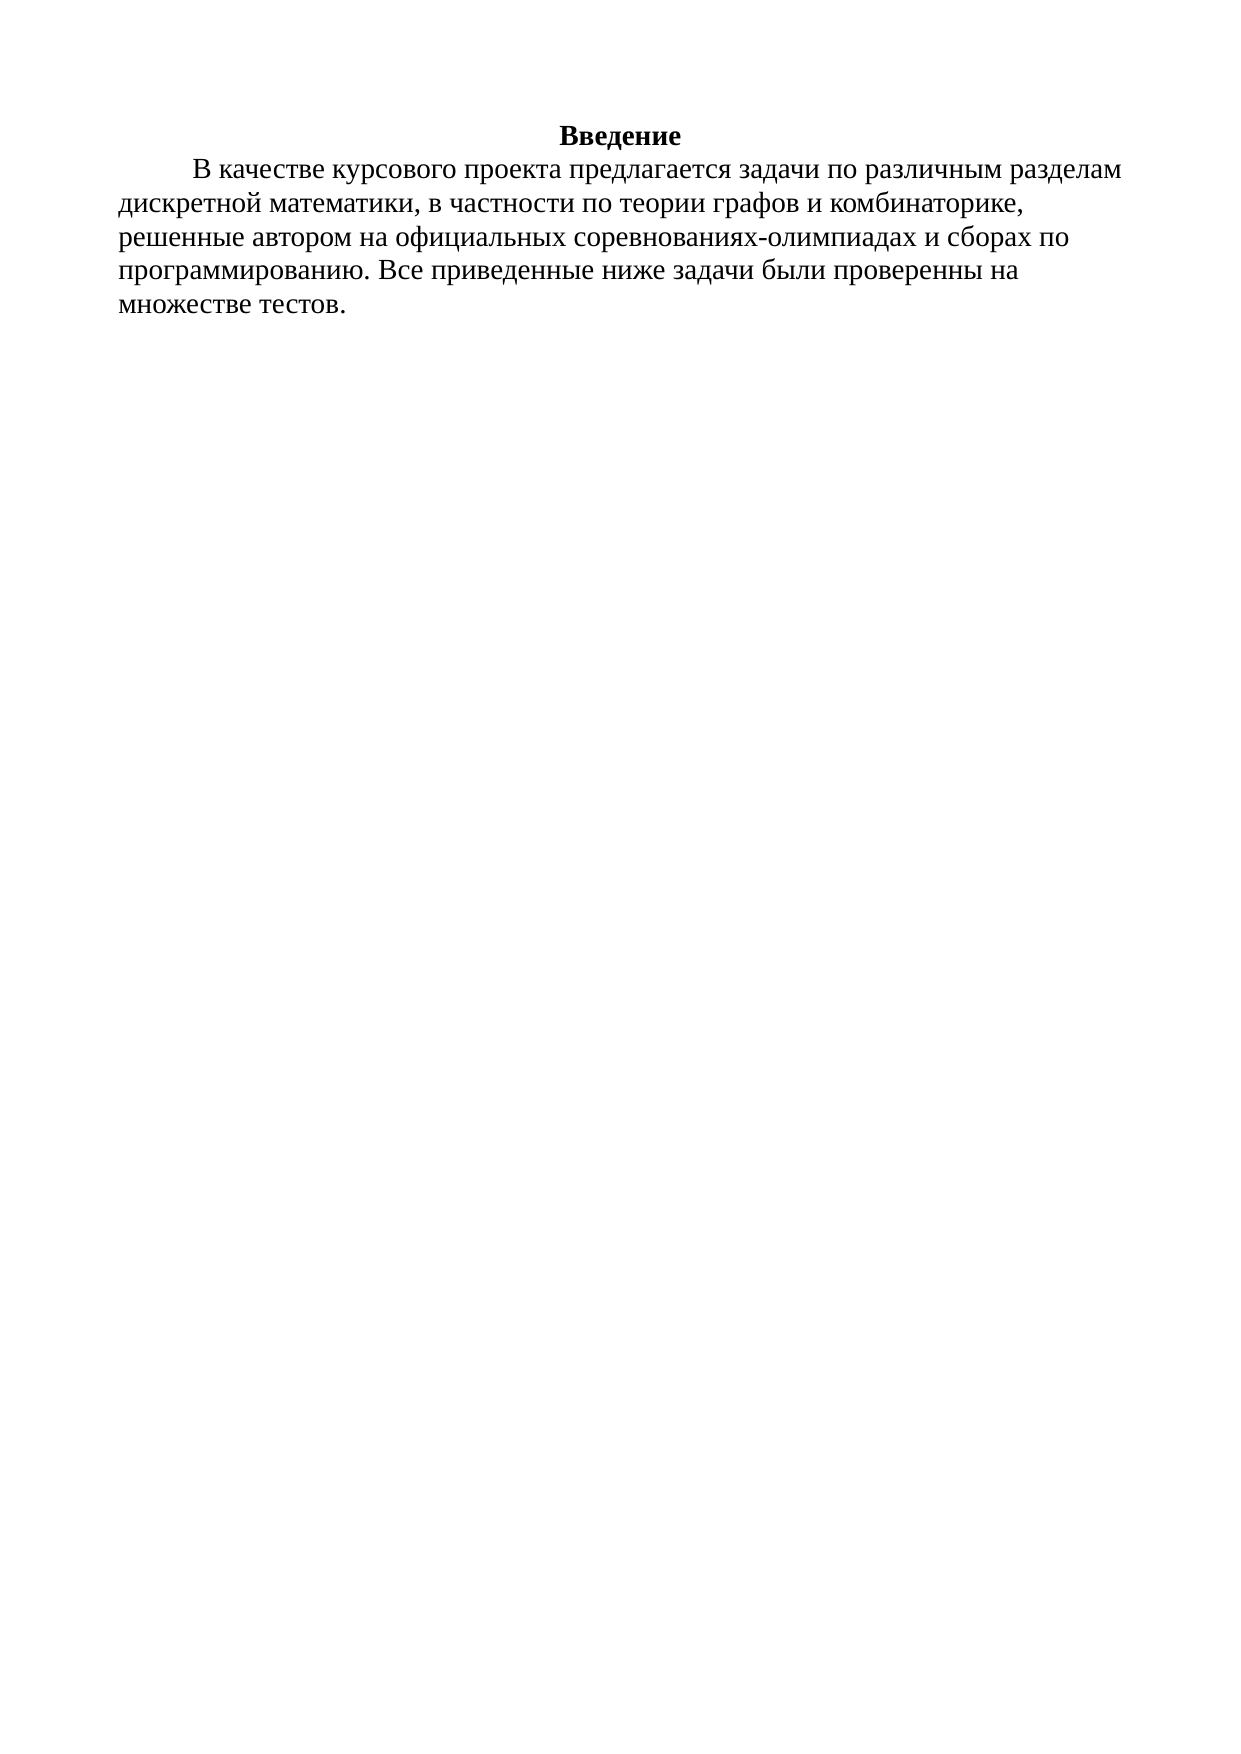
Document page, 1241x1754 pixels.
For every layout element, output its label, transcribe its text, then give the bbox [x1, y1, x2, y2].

text В качестве курсового проекта предлагается задачи по различным разделам дискретной математики, в частности по теории графов и комбинаторике, решенные автором на официальных соревнованиях-олимпиадах и сборах по программированию. Все приведенные ниже задачи были проверенны на множестве тестов. [118, 152, 1122, 319]
text Введение [118, 118, 1122, 152]
